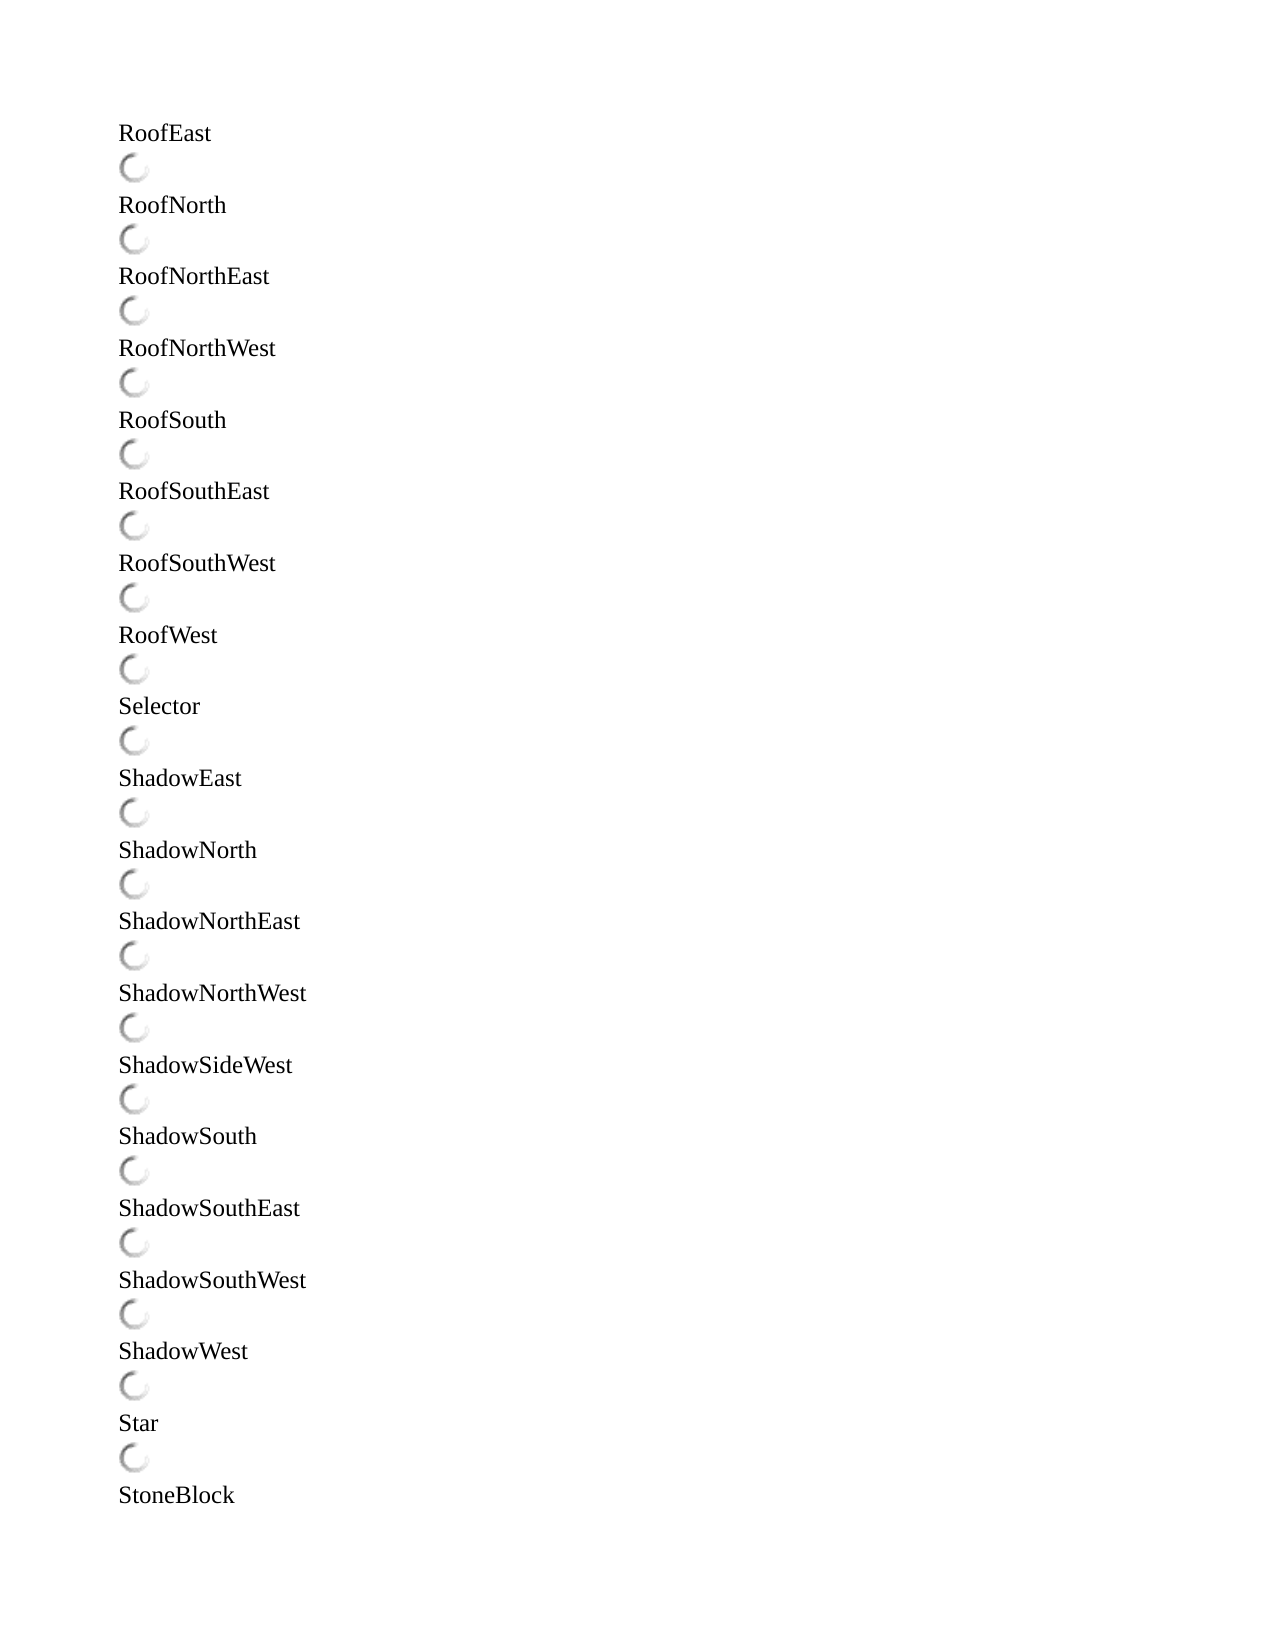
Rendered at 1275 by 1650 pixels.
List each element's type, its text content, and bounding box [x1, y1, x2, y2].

text ShadowSideWest [118, 1050, 1157, 1078]
picture [118, 294, 153, 329]
text Selector [118, 691, 1157, 720]
picture [118, 151, 153, 186]
text RoofWest [118, 620, 1157, 648]
text RoofNorthWest [118, 333, 1157, 362]
text Star [118, 1408, 1157, 1437]
text ShadowNorth [118, 835, 1157, 863]
picture [118, 1226, 153, 1261]
picture [118, 509, 153, 544]
text ShadowWest [118, 1336, 1157, 1365]
picture [118, 1441, 153, 1476]
text RoofEast [118, 118, 1157, 147]
text RoofSouth [118, 405, 1157, 433]
picture [118, 796, 153, 831]
text RoofNorth [118, 190, 1157, 218]
picture [118, 939, 153, 974]
picture [118, 724, 153, 759]
text ShadowEast [118, 763, 1157, 792]
text StoneBlock [118, 1480, 1157, 1508]
picture [118, 366, 153, 401]
text ShadowSouthEast [118, 1193, 1157, 1222]
picture [118, 1369, 153, 1404]
text RoofNorthEast [118, 261, 1157, 290]
text RoofSouthEast [118, 476, 1157, 505]
picture [118, 867, 153, 903]
text ShadowSouthWest [118, 1265, 1157, 1293]
text ShadowNorthEast [118, 906, 1157, 935]
picture [118, 1154, 153, 1189]
picture [118, 652, 153, 688]
picture [118, 1082, 153, 1118]
text ShadowNorthWest [118, 978, 1157, 1007]
picture [118, 222, 153, 258]
picture [118, 1297, 153, 1333]
picture [118, 437, 153, 473]
picture [118, 581, 153, 616]
text RoofSouthWest [118, 548, 1157, 577]
picture [118, 1011, 153, 1046]
text ShadowSouth [118, 1121, 1157, 1150]
